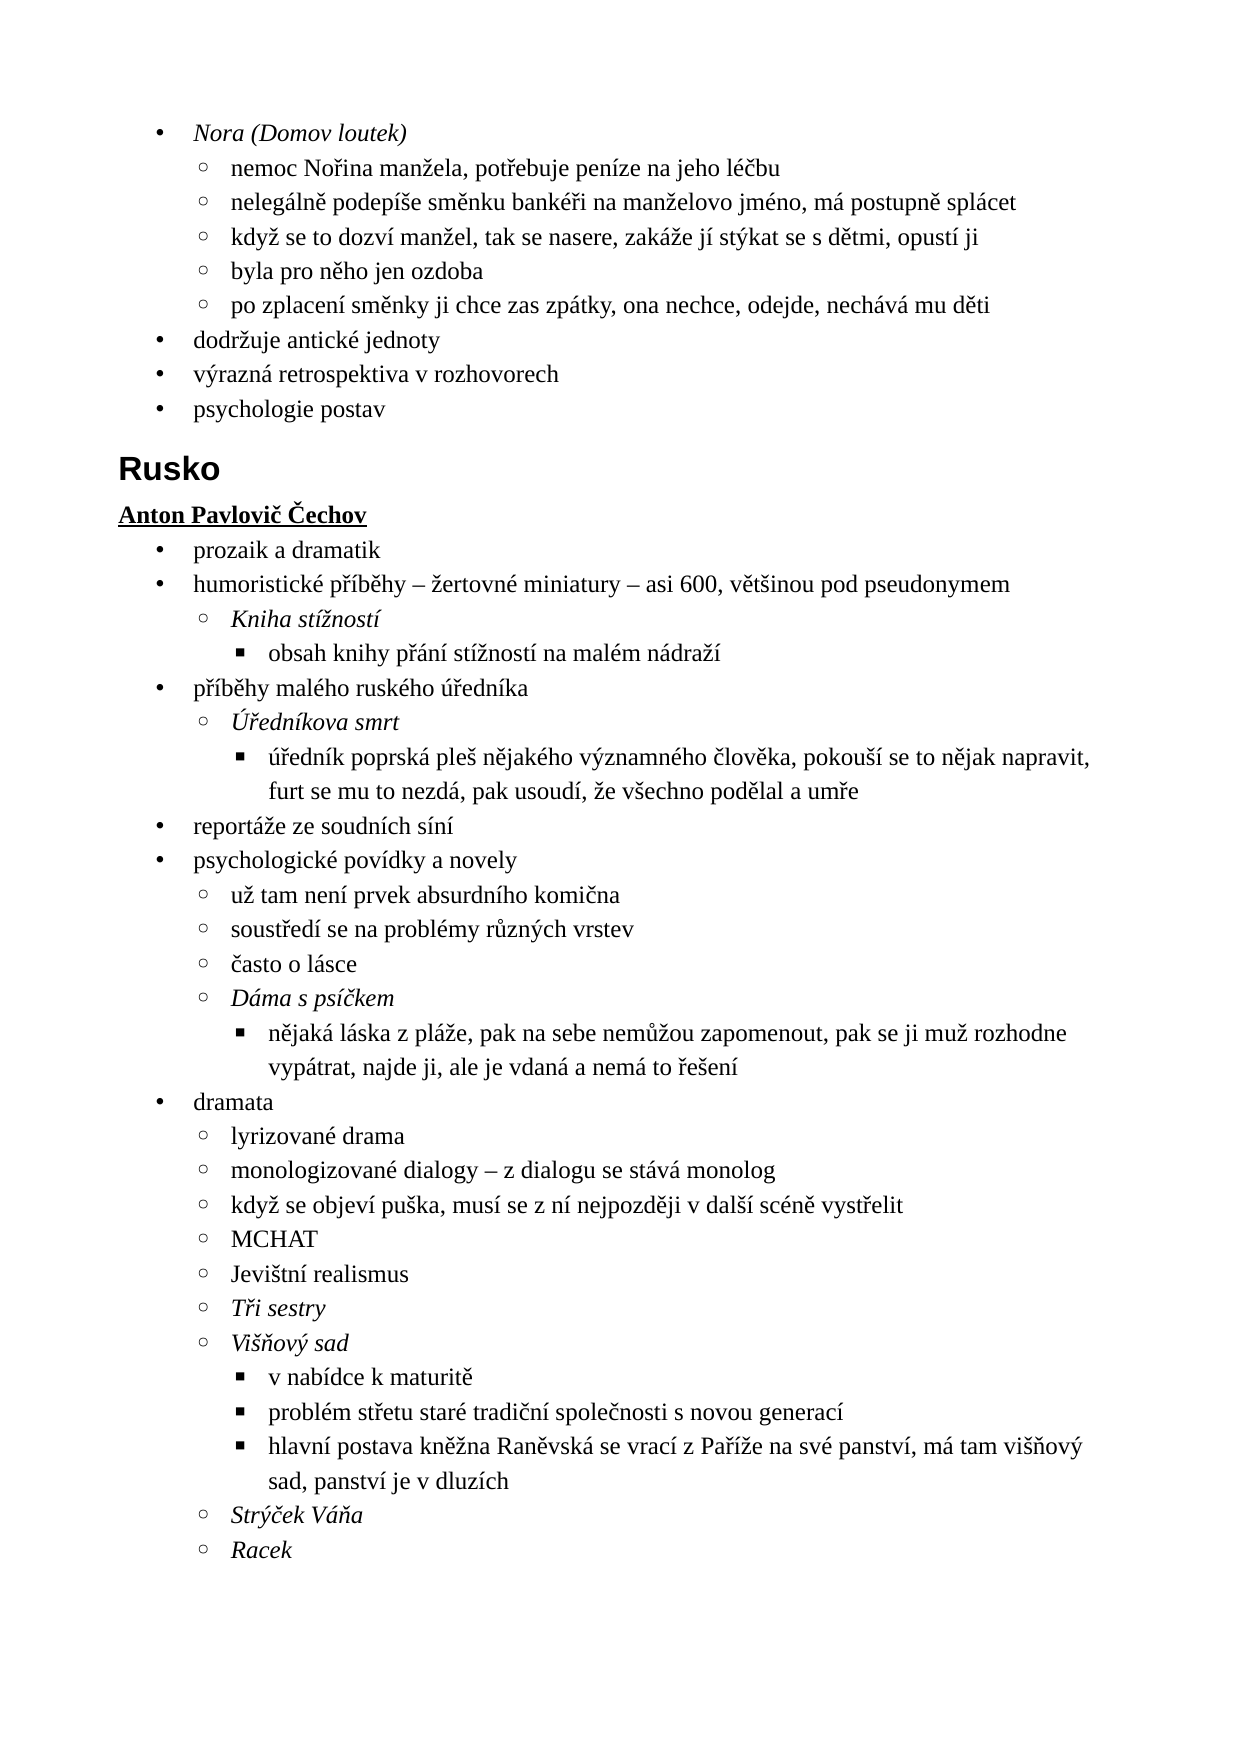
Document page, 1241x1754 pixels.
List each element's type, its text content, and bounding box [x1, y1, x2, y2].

list Kniha stížností [193, 604, 1122, 633]
list prozaik a dramatik [156, 535, 1122, 564]
list soustředí se na problémy různých vrstev [193, 914, 1122, 943]
list už tam není prvek absurdního komična [193, 880, 1122, 908]
list obsah knihy přání stížností na malém nádraží [231, 638, 1122, 667]
list Jevištní realismus [193, 1259, 1122, 1288]
list výrazná retrospektiva v rozhovorech [156, 359, 1122, 388]
list nelegálně podepíše směnku bankéři na manželovo jméno, má postupně splácet [193, 187, 1122, 216]
list Dáma s psíčkem [193, 983, 1122, 1012]
list byla pro něho jen ozdoba [193, 256, 1122, 285]
list dramata [156, 1087, 1122, 1115]
list v nabídce k maturitě [231, 1362, 1122, 1391]
list psychologické povídky a novely [156, 845, 1122, 874]
list psychologie postav [156, 394, 1122, 423]
list po zplacení směnky ji chce zas zpátky, ona nechce, odejde, nechává mu děti [193, 291, 1122, 319]
list dodržuje antické jednoty [156, 325, 1122, 354]
list příběhy malého ruského úředníka [156, 673, 1122, 702]
list Višňový sad [193, 1328, 1122, 1357]
list reportáže ze soudních síní [156, 811, 1122, 839]
list humoristické příběhy – žertovné miniatury – asi 600, většinou pod pseudonymem [156, 569, 1122, 598]
list monologizované dialogy – z dialogu se stává monolog [193, 1156, 1122, 1184]
list Racek [193, 1535, 1122, 1563]
list často o lásce [193, 949, 1122, 977]
list MCHAT [193, 1224, 1122, 1253]
list když se to dozví manžel, tak se nasere, zakáže jí stýkat se s dětmi, opustí ji [193, 222, 1122, 250]
list lyrizované drama [193, 1121, 1122, 1150]
list hlavní postava kněžna Raněvská se vrací z Paříže na své panství, má tam višňový sad, panství je v dluzích [231, 1431, 1122, 1494]
list úředník poprská pleš nějakého významného člověka, pokouší se to nějak napravit, furt se mu to nezdá, pak usoudí, že všechno podělal a umře [231, 742, 1122, 805]
list problém střetu staré tradiční společnosti s novou generací [231, 1397, 1122, 1426]
list nějaká láska z pláže, pak na sebe nemůžou zapomenout, pak se ji muž rozhodne vypátrat, najde ji, ale je vdaná a nemá to řešení [231, 1018, 1122, 1081]
list když se objeví puška, musí se z ní nejpozději v další scéně vystřelit [193, 1190, 1122, 1219]
list Nora (Domov loutek) [156, 118, 1122, 147]
list nemoc Nořina manžela, potřebuje peníze na jeho léčbu [193, 153, 1122, 181]
list Strýček Váňa [193, 1500, 1122, 1529]
subtitle Rusko [118, 449, 1122, 488]
list Tři sestry [193, 1293, 1122, 1322]
text Anton Pavlovič Čechov [118, 500, 1122, 529]
list Úředníkova smrt [193, 707, 1122, 736]
